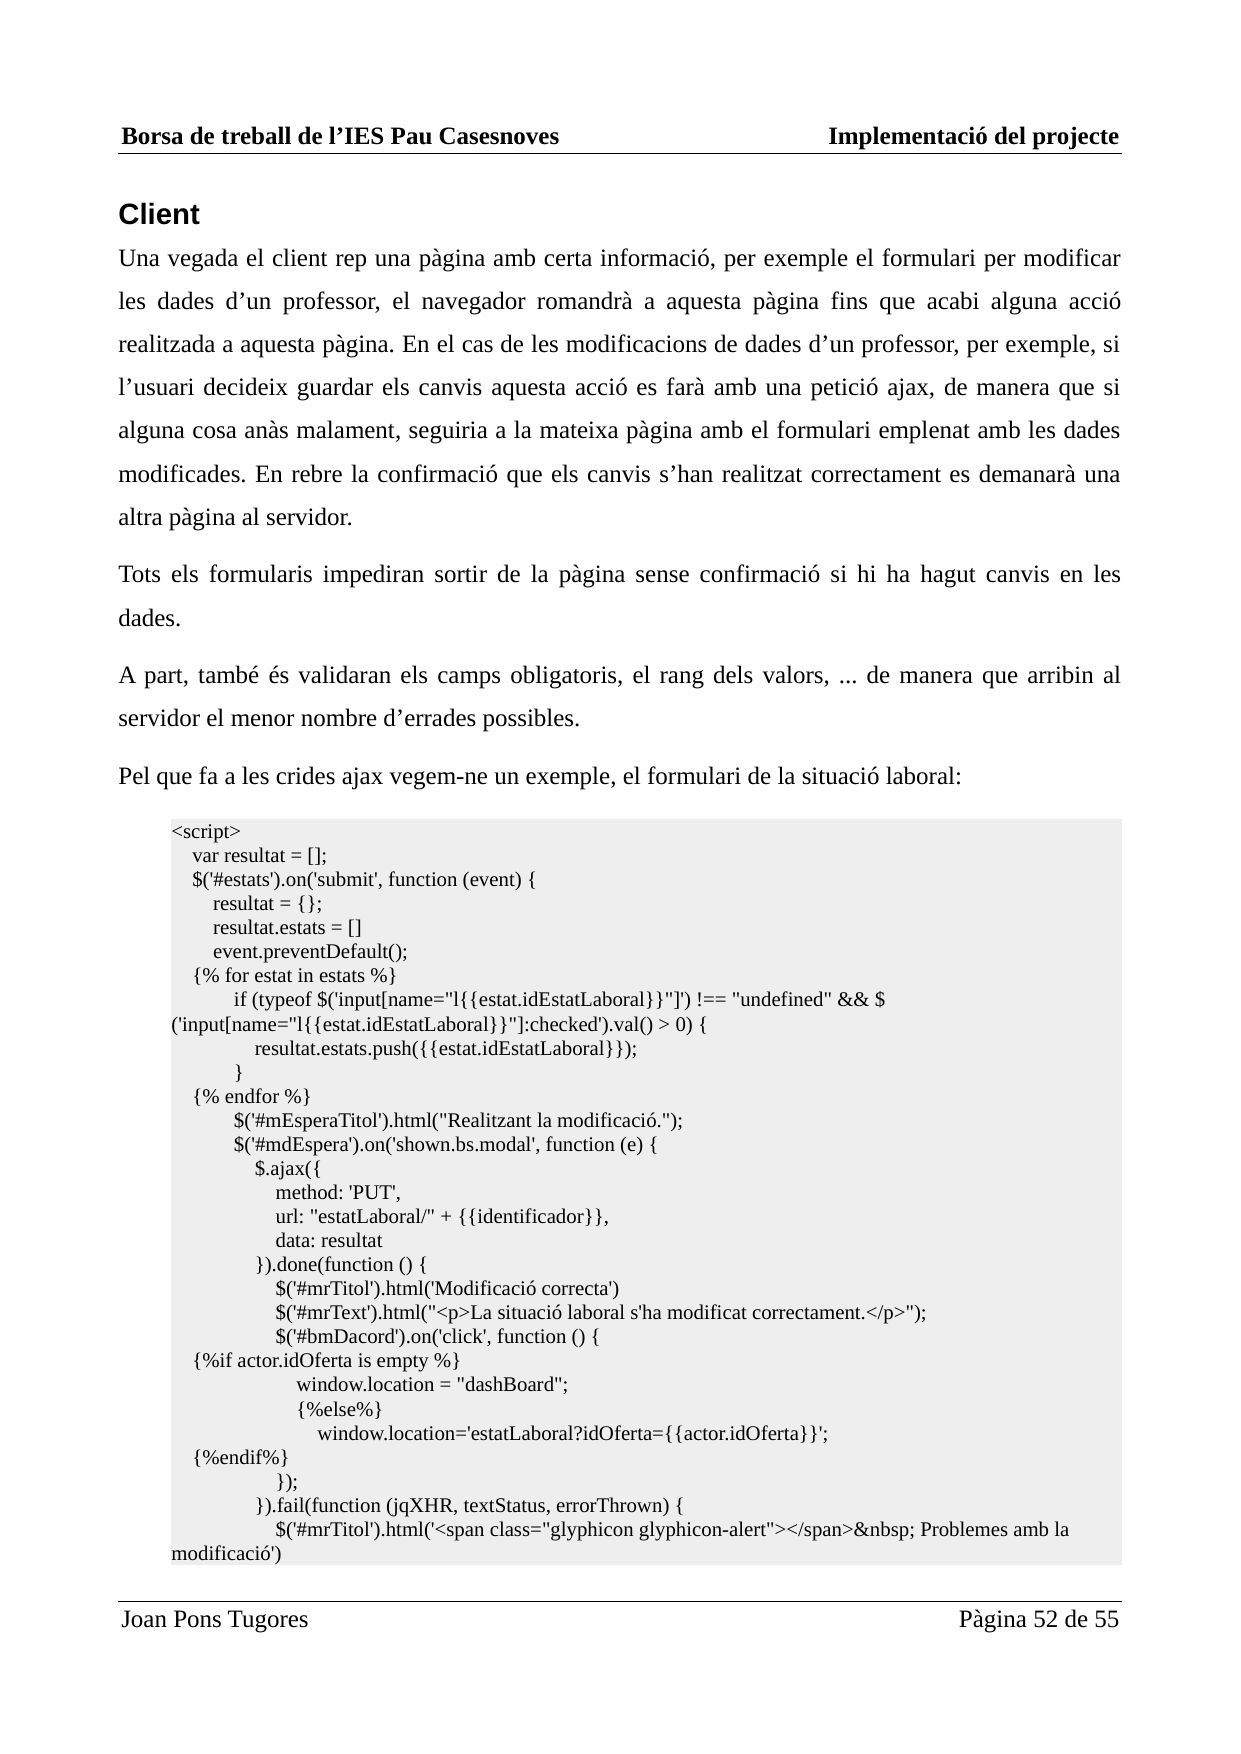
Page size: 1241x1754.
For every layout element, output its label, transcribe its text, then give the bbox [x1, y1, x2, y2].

text resultat.estats = [] [171, 915, 1122, 939]
text url: "estatLaboral/" + {{identificador}}, [171, 1204, 1122, 1228]
text } [171, 1059, 1122, 1084]
text {%else%} [171, 1396, 1122, 1421]
text $('#estats').on('submit', function (event) { [171, 867, 1122, 891]
text Tots els formularis impediran sortir de la pàgina sense confirmació si hi ha hagut canvis en les dades. [118, 559, 1122, 631]
subtitle Client [118, 197, 1122, 231]
text {% endfor %} [171, 1084, 1122, 1108]
text }).done(function () { [171, 1252, 1122, 1276]
text data: resultat [171, 1228, 1122, 1252]
text $.ajax({ [171, 1156, 1122, 1180]
text $('#mrTitol').html('Modificació correcta') [171, 1276, 1122, 1300]
text }); [171, 1469, 1122, 1493]
text window.location='estatLaboral?idOferta={{actor.idOferta}}'; [171, 1421, 1122, 1444]
text $('#mEsperaTitol').html("Realitzant la modificació."); [171, 1108, 1122, 1132]
text event.preventDefault(); [171, 939, 1122, 963]
text method: 'PUT', [171, 1180, 1122, 1204]
text Pel que fa a les crides ajax vegem-ne un exemple, el formulari de la situació laboral: [118, 761, 1122, 790]
text $('#mrTitol').html('<span class="glyphicon glyphicon-alert"></span>&nbsp; Problemes amb la modificació') [171, 1517, 1122, 1565]
text {% for estat in estats %} [171, 963, 1122, 987]
text $('#bmDacord').on('click', function () { [171, 1324, 1122, 1348]
text var resultat = []; [171, 843, 1122, 867]
text resultat.estats.push({{estat.idEstatLaboral}}); [171, 1036, 1122, 1059]
text resultat = {}; [171, 891, 1122, 915]
text {%if actor.idOferta is empty %} [171, 1348, 1122, 1372]
text $('#mrText').html("<p>La situació laboral s'ha modificat correctament.</p>"); [171, 1300, 1122, 1324]
text $('#mdEspera').on('shown.bs.modal', function (e) { [171, 1132, 1122, 1156]
text window.location = "dashBoard"; [171, 1372, 1122, 1396]
text A part, també és validaran els camps obligatoris, el rang dels valors, ... de manera que arribin al servidor el menor nombre d’errades possibles. [118, 660, 1122, 732]
text {%endif%} [171, 1444, 1122, 1469]
text Una vegada el client rep una pàgina amb certa informació, per exemple el formulari per modificar les dades d’un professor, el navegador romandrà a aquesta pàgina fins que acabi alguna acció realitzada a aquesta pàgina. En el cas de les modificacions de dades d’un professor, per exemple, si l’usuari decideix guardar els canvis aquesta acció es farà amb una petició ajax, de manera que si alguna cosa anàs malament, seguiria a la mateixa pàgina amb el formulari emplenat amb les dades modificades. En rebre la confirmació que els canvis s’han realitzat correctament es demanarà una altra pàgina al servidor. [118, 243, 1122, 531]
text }).fail(function (jqXHR, textStatus, errorThrown) { [171, 1493, 1122, 1517]
text if (typeof $('input[name="l{{estat.idEstatLaboral}}"]') !== "undefined" && $('input[name="l{{estat.idEstatLaboral}}"]:checked').val() > 0) { [171, 987, 1122, 1036]
text <script> [171, 819, 1122, 843]
